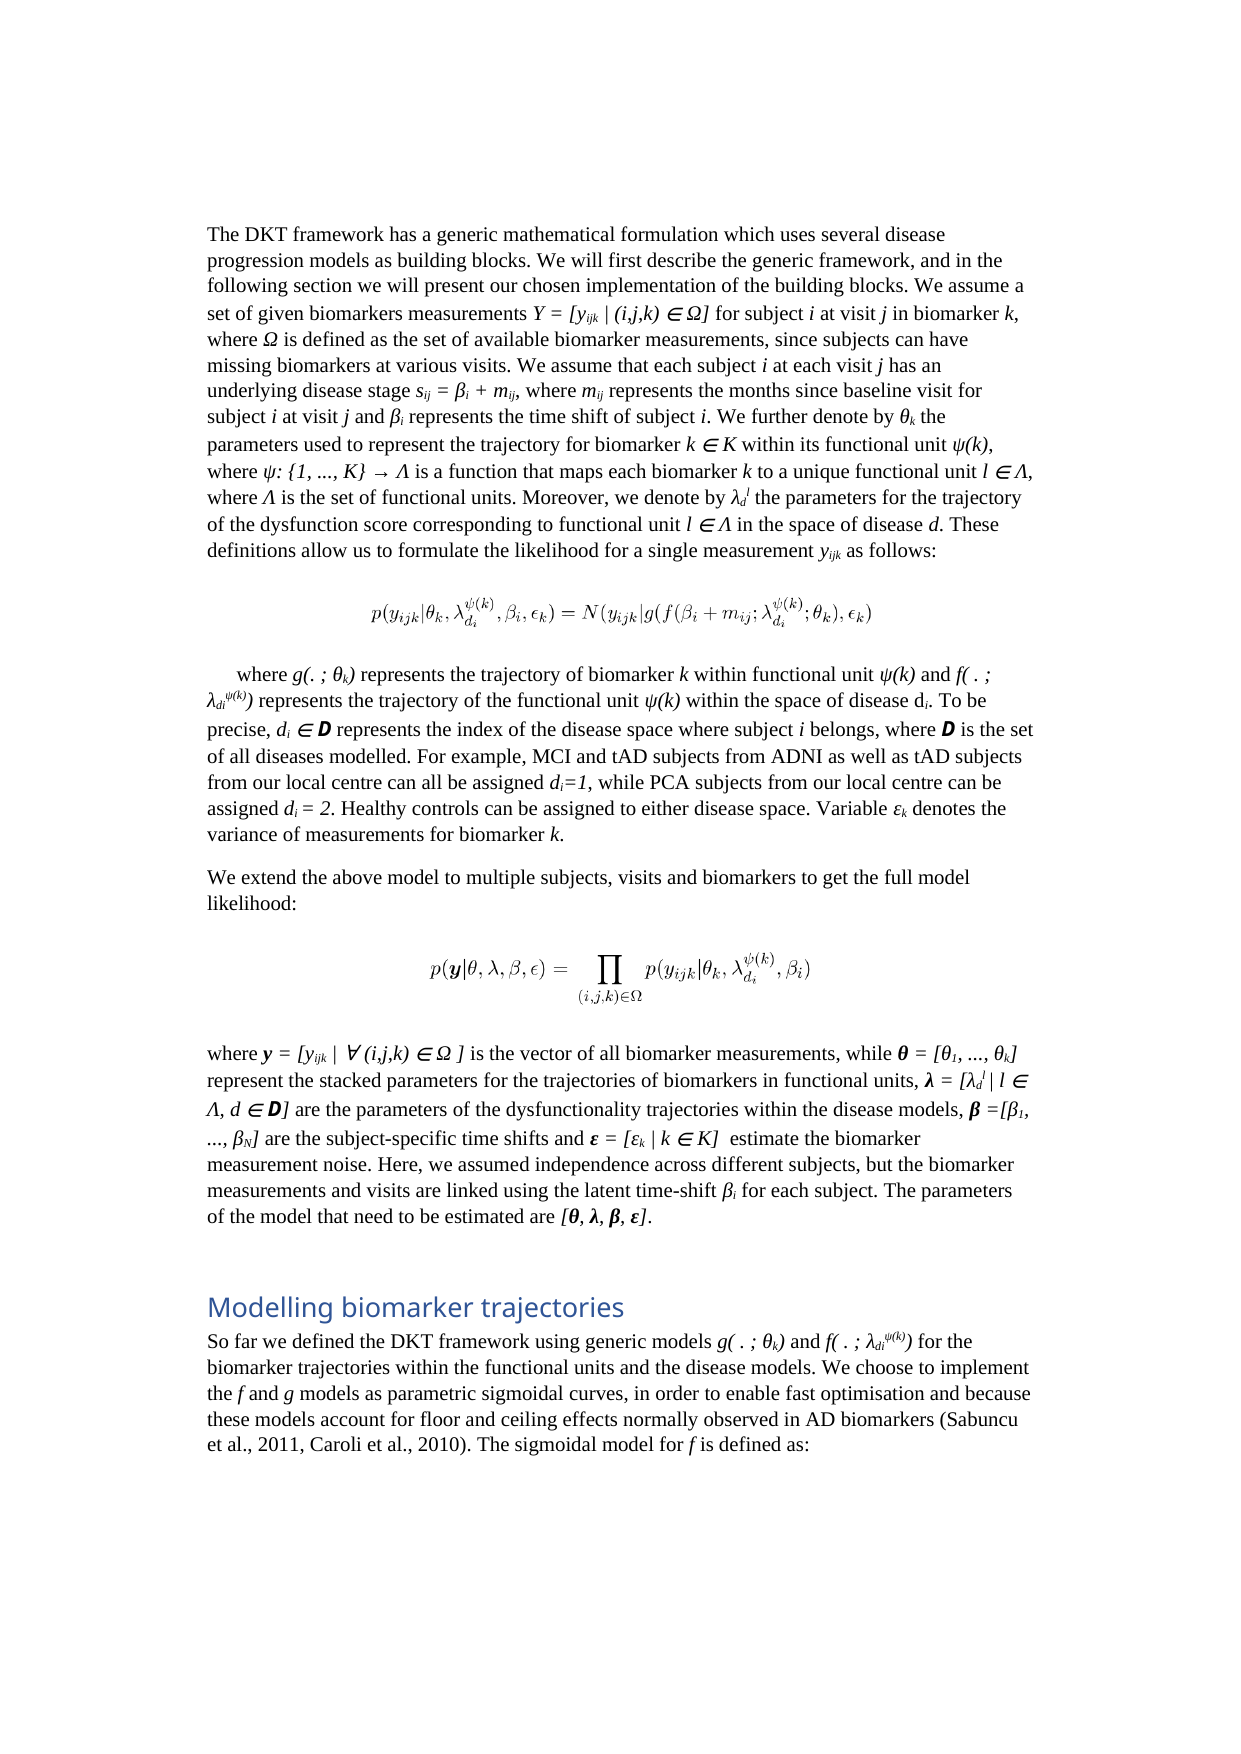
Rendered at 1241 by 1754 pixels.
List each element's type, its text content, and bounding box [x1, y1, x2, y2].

picture [410, 933, 830, 1020]
text where y = [yijk | ∀ (i,j,k) ∈ Ω ] is the vector of all biomarker measurements, while θ = [θ1, ..., θk] represent the stacked parameters for the trajectories of biomarkers in functional units, λ = [λdl | l ∈ Λ, d ∈ D] are the parameters of the dysfunctionality trajectories within the disease models, β =[β1, ..., βN] are the subject-specific time shifts and ε = [εk | k ∈ K] estimate the biomarker measurement noise. Here, we assumed independence across different subjects, but the biomarker measurements and visits are linked using the latent time-shift βi for each subject. The parameters of the model that need to be estimated are [θ, λ, β, ε]. [207, 1040, 1034, 1228]
text The DKT framework has a generic mathematical formulation which uses several disease progression models as building blocks. We will first describe the generic framework, and in the following section we will present our chosen implementation of the building blocks. We assume a set of given biomarkers measurements Y = [yijk | (i,j,k) ∈ Ω] for subject i at visit j in biomarker k, where Ω is defined as the set of available biomarker measurements, since subjects can have missing biomarkers at various visits. We assume that each subject i at each visit j has an underlying disease stage sij = βi + mij, where mij represents the months since baseline visit for subject i at visit j and βi represents the time shift of subject i. We further denote by θk the parameters used to represent the trajectory for biomarker k ∈ K within its functional unit ψ(k), where ψ: {1, ..., K} → Λ is a function that maps each biomarker k to a unique functional unit l ∈ Λ, where Λ is the set of functional units. Moreover, we denote by λdl the parameters for the trajectory of the dysfunction score corresponding to functional unit l ∈ Λ in the space of disease d. These definitions allow us to formulate the likelihood for a single measurement yijk as follows: [207, 222, 1034, 562]
subtitle Modelling biomarker trajectories [207, 1289, 1034, 1326]
text So far we defined the DKT framework using generic models g( . ; θk) and f( . ; λdiψ(k)) for the biomarker trajectories within the functional units and the disease models. We choose to implement the f and g models as parametric sigmoidal curves, in order to enable fast optimisation and because these models account for floor and ceiling effects normally observed in AD biomarkers (Sabuncu et al., 2011, Caroli et al., 2010). The sigmoidal model for f is defined as: [207, 1329, 1034, 1456]
text where g(. ; θk) represents the trajectory of biomarker k within functional unit ψ(k) and f( . ; λdiψ(k)) represents the trajectory of the functional unit ψ(k) within the space of disease di. To be precise, di ∈ D represents the index of the disease space where subject i belongs, where D is the set of all diseases modelled. For example, MCI and tAD subjects from ADNI as well as tAD subjects from our local centre can all be assigned di=1, while PCA subjects from our local centre can be assigned di = 2. Healthy controls can be assigned to either disease space. Variable εk denotes the variance of measurements for biomarker k. [207, 662, 1034, 846]
picture [357, 580, 883, 643]
text We extend the above model to multiple subjects, visits and biomarkers to get the full model likelihood: [207, 865, 1034, 915]
